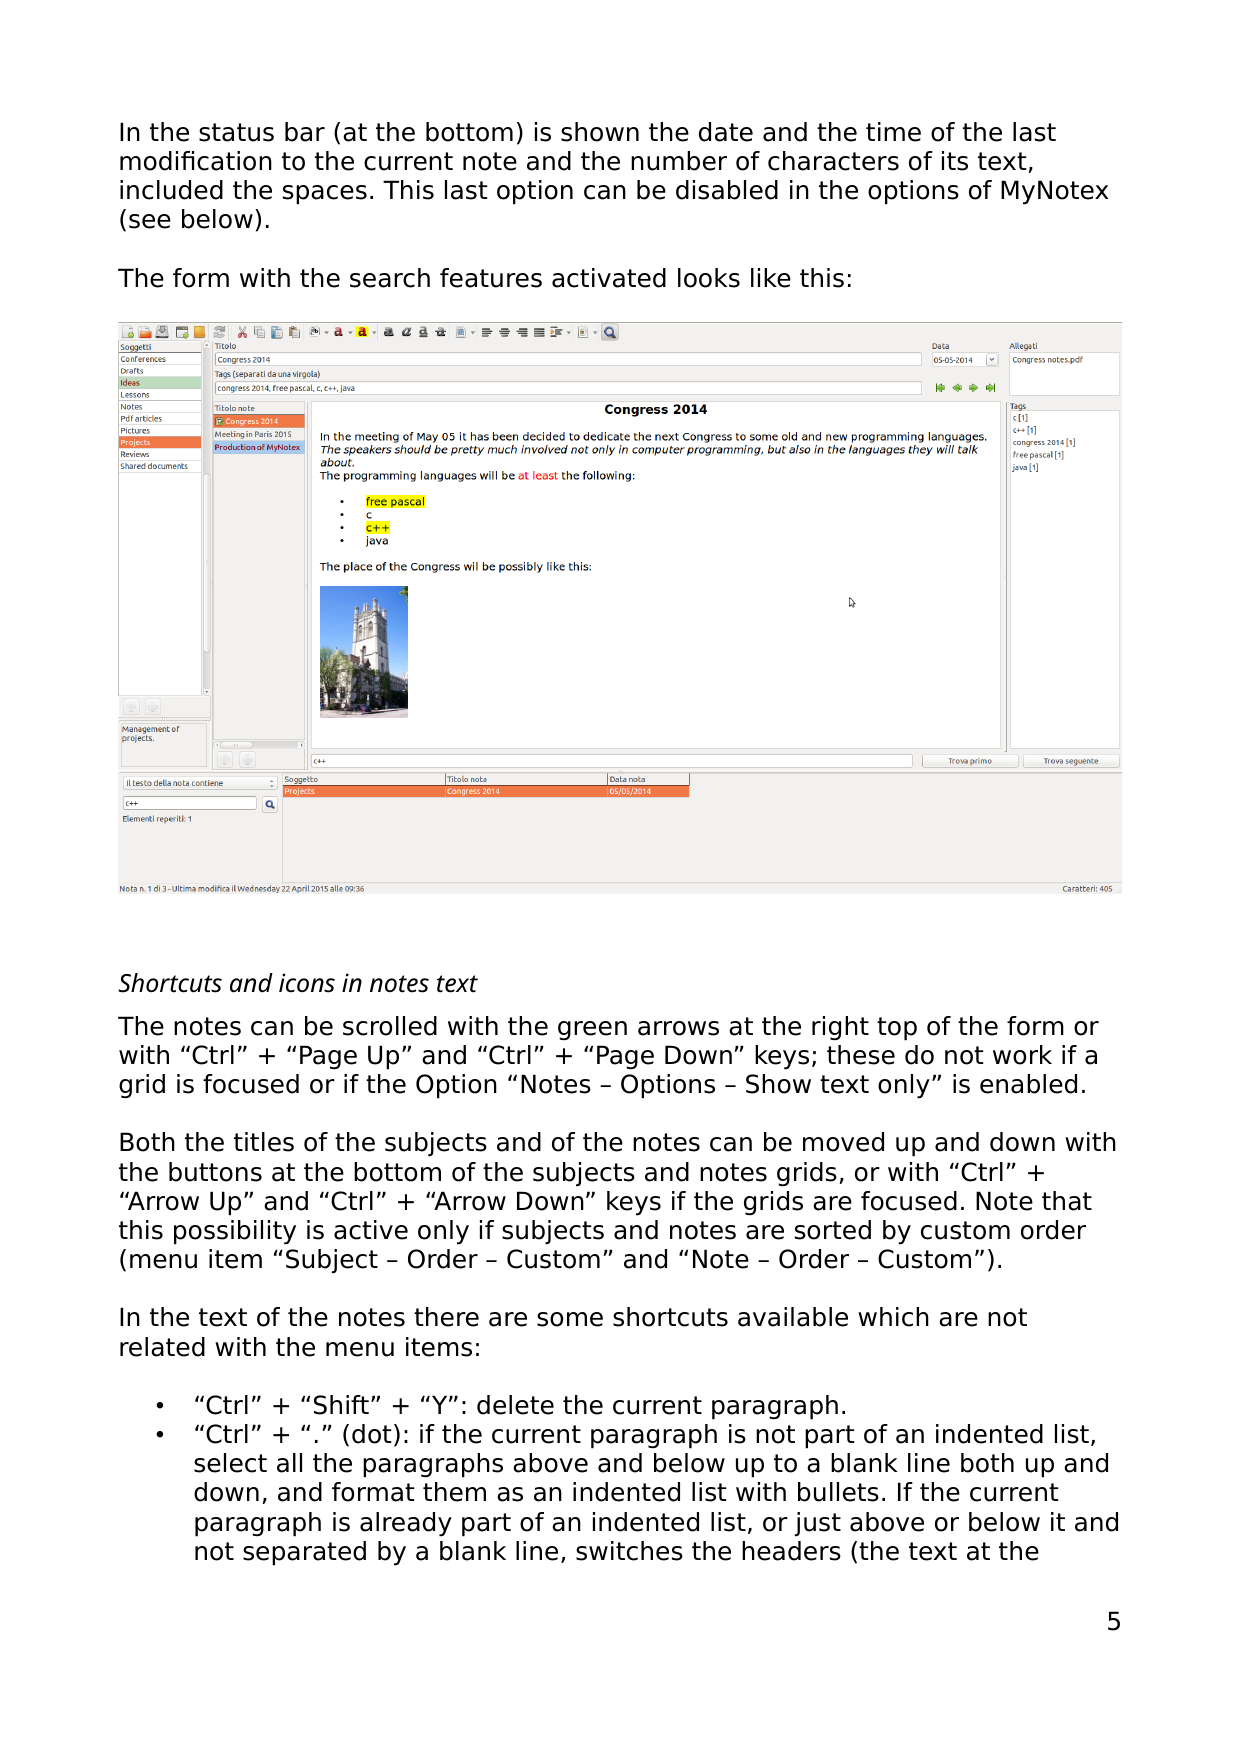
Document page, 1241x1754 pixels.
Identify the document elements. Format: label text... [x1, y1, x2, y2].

list “Ctrl” + “Shift” + “Y”: delete the current paragraph. [156, 1391, 1122, 1420]
picture [118, 322, 1123, 894]
list “Ctrl” + “.” (dot): if the current paragraph is not part of an indented list, select all the paragraphs above and below up to a blank line both up and down, and format them as an indented list with bullets. If the current paragraph is already part of an indented list, or just above or below it and not separated by a blank line, switches the headers (the text at the [156, 1420, 1122, 1566]
text The notes can be scrolled with the green arrows at the right top of the form or with “Ctrl” + “Page Up” and “Ctrl” + “Page Down” keys; these do not work if a grid is focused or if the Option “Notes – Options – Show text only” is enabled. [118, 1012, 1122, 1099]
text The form with the search features activated looks like this: [118, 264, 1122, 293]
text Both the titles of the subjects and of the notes can be moved up and down with the buttons at the bottom of the subjects and notes grids, or with “Ctrl” + “Arrow Up” and “Ctrl” + “Arrow Down” keys if the grids are focused. Note that this possibility is active only if subjects and notes are sorted by custom order (menu item “Subject – Order – Custom” and “Note – Order – Custom”). [118, 1128, 1122, 1274]
text In the text of the notes there are some shortcuts available which are not related with the menu items: [118, 1303, 1122, 1362]
subtitle Shortcuts and icons in notes text [118, 965, 1122, 999]
text In the status bar (at the bottom) is shown the date and the time of the last modification to the current note and the number of characters of its text, included the spaces. This last option can be disabled in the options of MyNotex (see below). [118, 118, 1122, 235]
